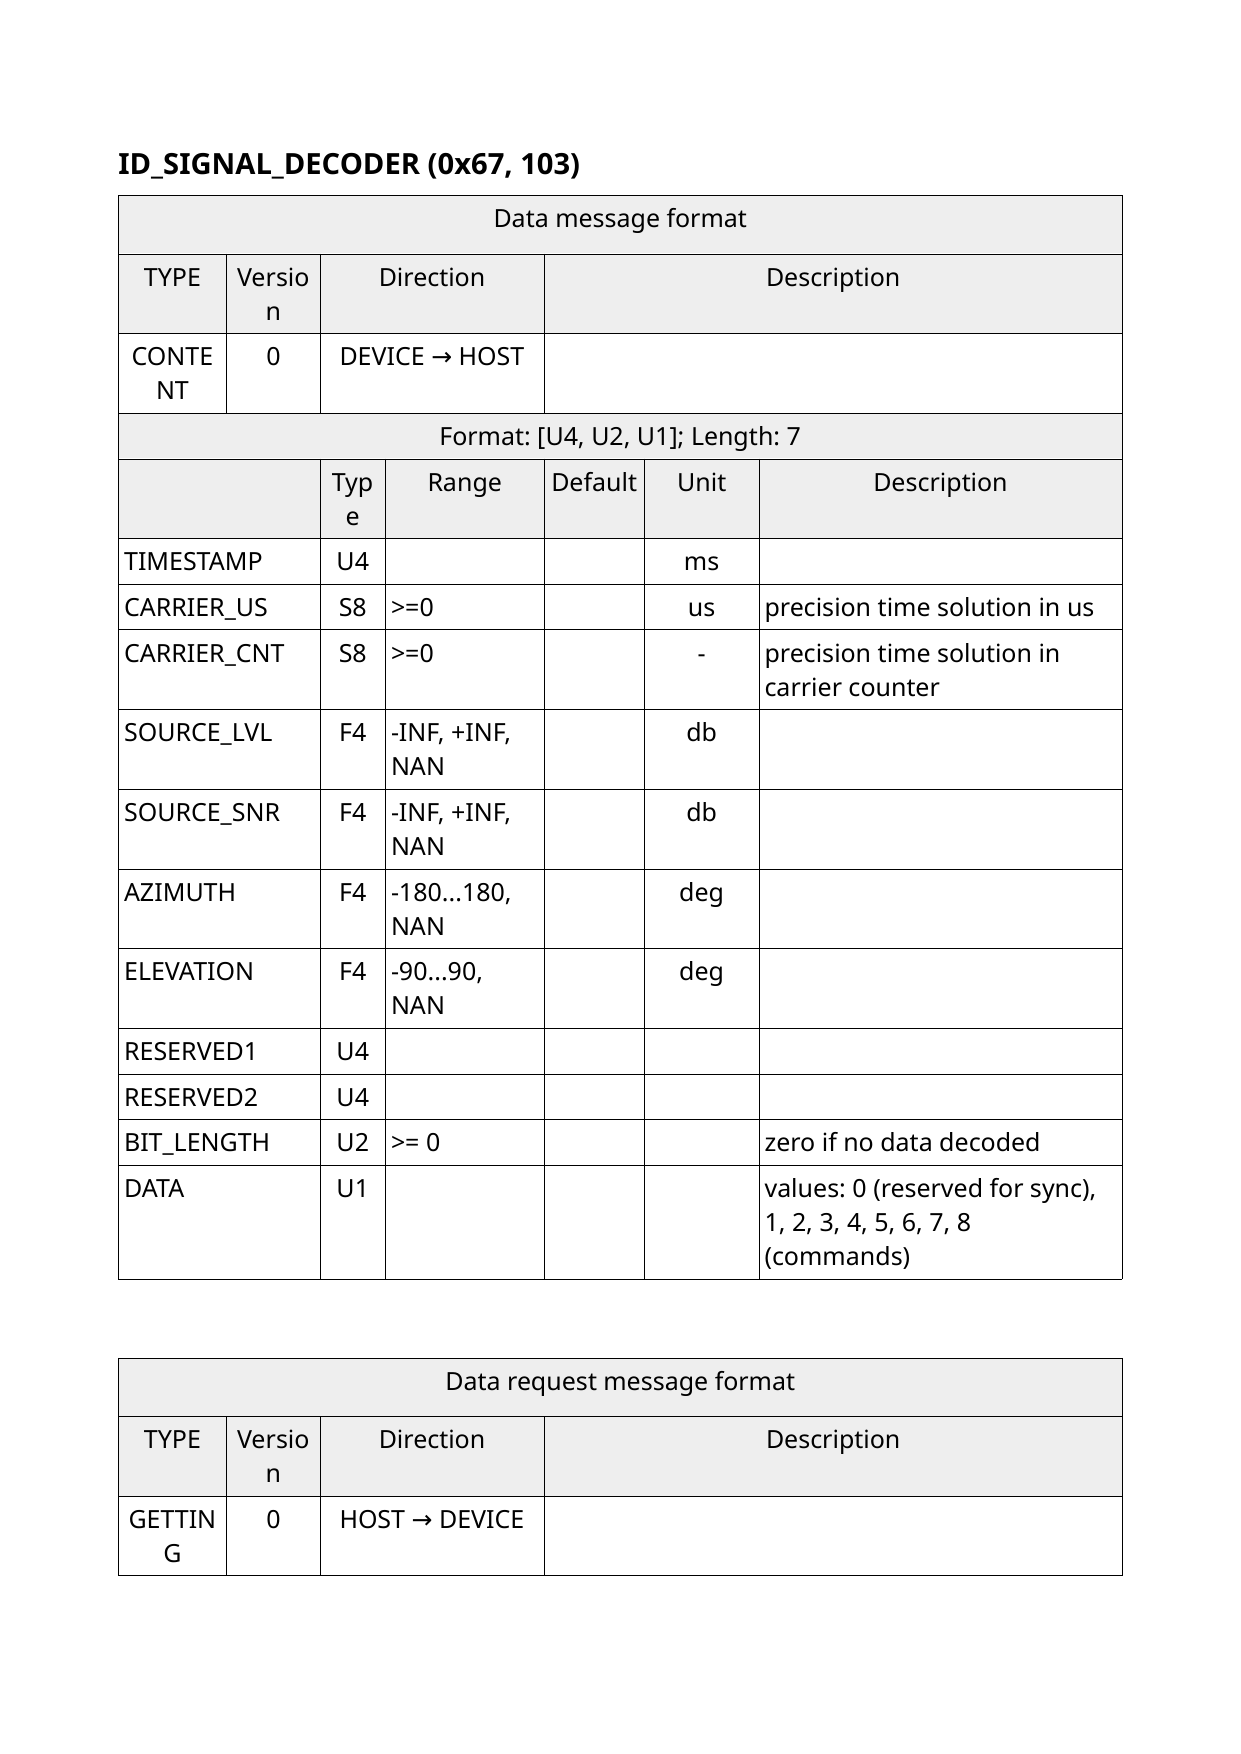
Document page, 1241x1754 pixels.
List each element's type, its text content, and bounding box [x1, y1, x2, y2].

table_cell SOURCE_LVL [119, 710, 320, 789]
table_cell [645, 1029, 759, 1073]
table_cell F4 [321, 790, 385, 868]
table_cell CONTENT [119, 334, 226, 413]
table_cell U2 [321, 1120, 385, 1165]
table_cell -180...180, NAN [386, 870, 544, 948]
table_cell AZIMUTH [119, 870, 320, 948]
table_cell [760, 870, 1122, 948]
table_cell [645, 1166, 759, 1278]
table_cell DEVICE → HOST [321, 334, 544, 413]
table_cell [545, 1166, 644, 1278]
table_cell [760, 949, 1122, 1028]
table_cell RESERVED2 [119, 1075, 320, 1119]
table_cell SOURCE_SNR [119, 790, 320, 868]
table_cell deg [645, 949, 759, 1028]
table_cell [386, 1166, 544, 1278]
table_cell [545, 1497, 1122, 1575]
table_cell [386, 1029, 544, 1073]
table_cell Description [545, 255, 1122, 333]
table_cell -INF, +INF, NAN [386, 790, 544, 868]
table_cell GETTING [119, 1497, 226, 1575]
table_cell db [645, 710, 759, 789]
table_cell S8 [321, 630, 385, 709]
table_cell -INF, +INF, NAN [386, 710, 544, 789]
table_cell [760, 1029, 1122, 1073]
table_cell values: 0 (reserved for sync), 1, 2, 3, 4, 5, 6, 7, 8 (commands) [760, 1166, 1122, 1278]
table_cell U4 [321, 1029, 385, 1073]
table_cell [119, 460, 320, 538]
table_cell db [645, 790, 759, 868]
table_cell [545, 630, 644, 709]
table_cell F4 [321, 710, 385, 789]
table_cell [760, 1075, 1122, 1119]
table_cell CARRIER_CNT [119, 630, 320, 709]
table_cell Version [227, 255, 320, 333]
table_cell >=0 [386, 585, 544, 629]
table_cell [545, 710, 644, 789]
table_cell RESERVED1 [119, 1029, 320, 1073]
table_cell ms [645, 539, 759, 584]
table_cell BIT_LENGTH [119, 1120, 320, 1165]
table_cell precision time solution in us [760, 585, 1122, 629]
table_cell - [645, 630, 759, 709]
table_cell TYPE [119, 1417, 226, 1496]
table_cell >= 0 [386, 1120, 544, 1165]
table_cell [386, 1075, 544, 1119]
table_cell Direction [321, 255, 544, 333]
table_cell U1 [321, 1166, 385, 1278]
table_cell Format: [U4, U2, U1]; Length: 7 [119, 414, 1122, 458]
table_cell [545, 539, 644, 584]
table_cell us [645, 585, 759, 629]
table_cell [760, 790, 1122, 868]
table_cell [545, 585, 644, 629]
table_cell Unit [645, 460, 759, 538]
table_cell F4 [321, 949, 385, 1028]
table_cell precision time solution in carrier counter [760, 630, 1122, 709]
table_cell [760, 539, 1122, 584]
table_cell U4 [321, 1075, 385, 1119]
table_cell [645, 1075, 759, 1119]
table_cell [760, 710, 1122, 789]
table_cell >=0 [386, 630, 544, 709]
table_cell [645, 1120, 759, 1165]
subtitle ID_SIGNAL_DECODER (0x67, 103) [118, 143, 1122, 183]
table_cell Direction [321, 1417, 544, 1496]
table_cell [545, 1120, 644, 1165]
table_cell TIMESTAMP [119, 539, 320, 584]
table_cell zero if no data decoded [760, 1120, 1122, 1165]
table_cell [545, 949, 644, 1028]
table_cell HOST → DEVICE [321, 1497, 544, 1575]
table_cell [545, 1029, 644, 1073]
table_cell 0 [227, 334, 320, 413]
table_cell S8 [321, 585, 385, 629]
table_cell U4 [321, 539, 385, 584]
table_cell [386, 539, 544, 584]
table_cell TYPE [119, 255, 226, 333]
table_cell Description [545, 1417, 1122, 1496]
table_cell [545, 870, 644, 948]
table_cell Type [321, 460, 385, 538]
table_cell ELEVATION [119, 949, 320, 1028]
table_header Data request message format [119, 1359, 1122, 1416]
table_cell Version [227, 1417, 320, 1496]
table_cell Default [545, 460, 644, 538]
table_cell deg [645, 870, 759, 948]
table_cell Range [386, 460, 544, 538]
table_cell [545, 1075, 644, 1119]
table_cell DATA [119, 1166, 320, 1278]
table_cell 0 [227, 1497, 320, 1575]
table_header Data message format [119, 196, 1122, 253]
table_cell [545, 334, 1122, 413]
table_cell [545, 790, 644, 868]
table_cell F4 [321, 870, 385, 948]
table_cell CARRIER_US [119, 585, 320, 629]
table_cell -90...90, NAN [386, 949, 544, 1028]
table_cell Description [760, 460, 1122, 538]
